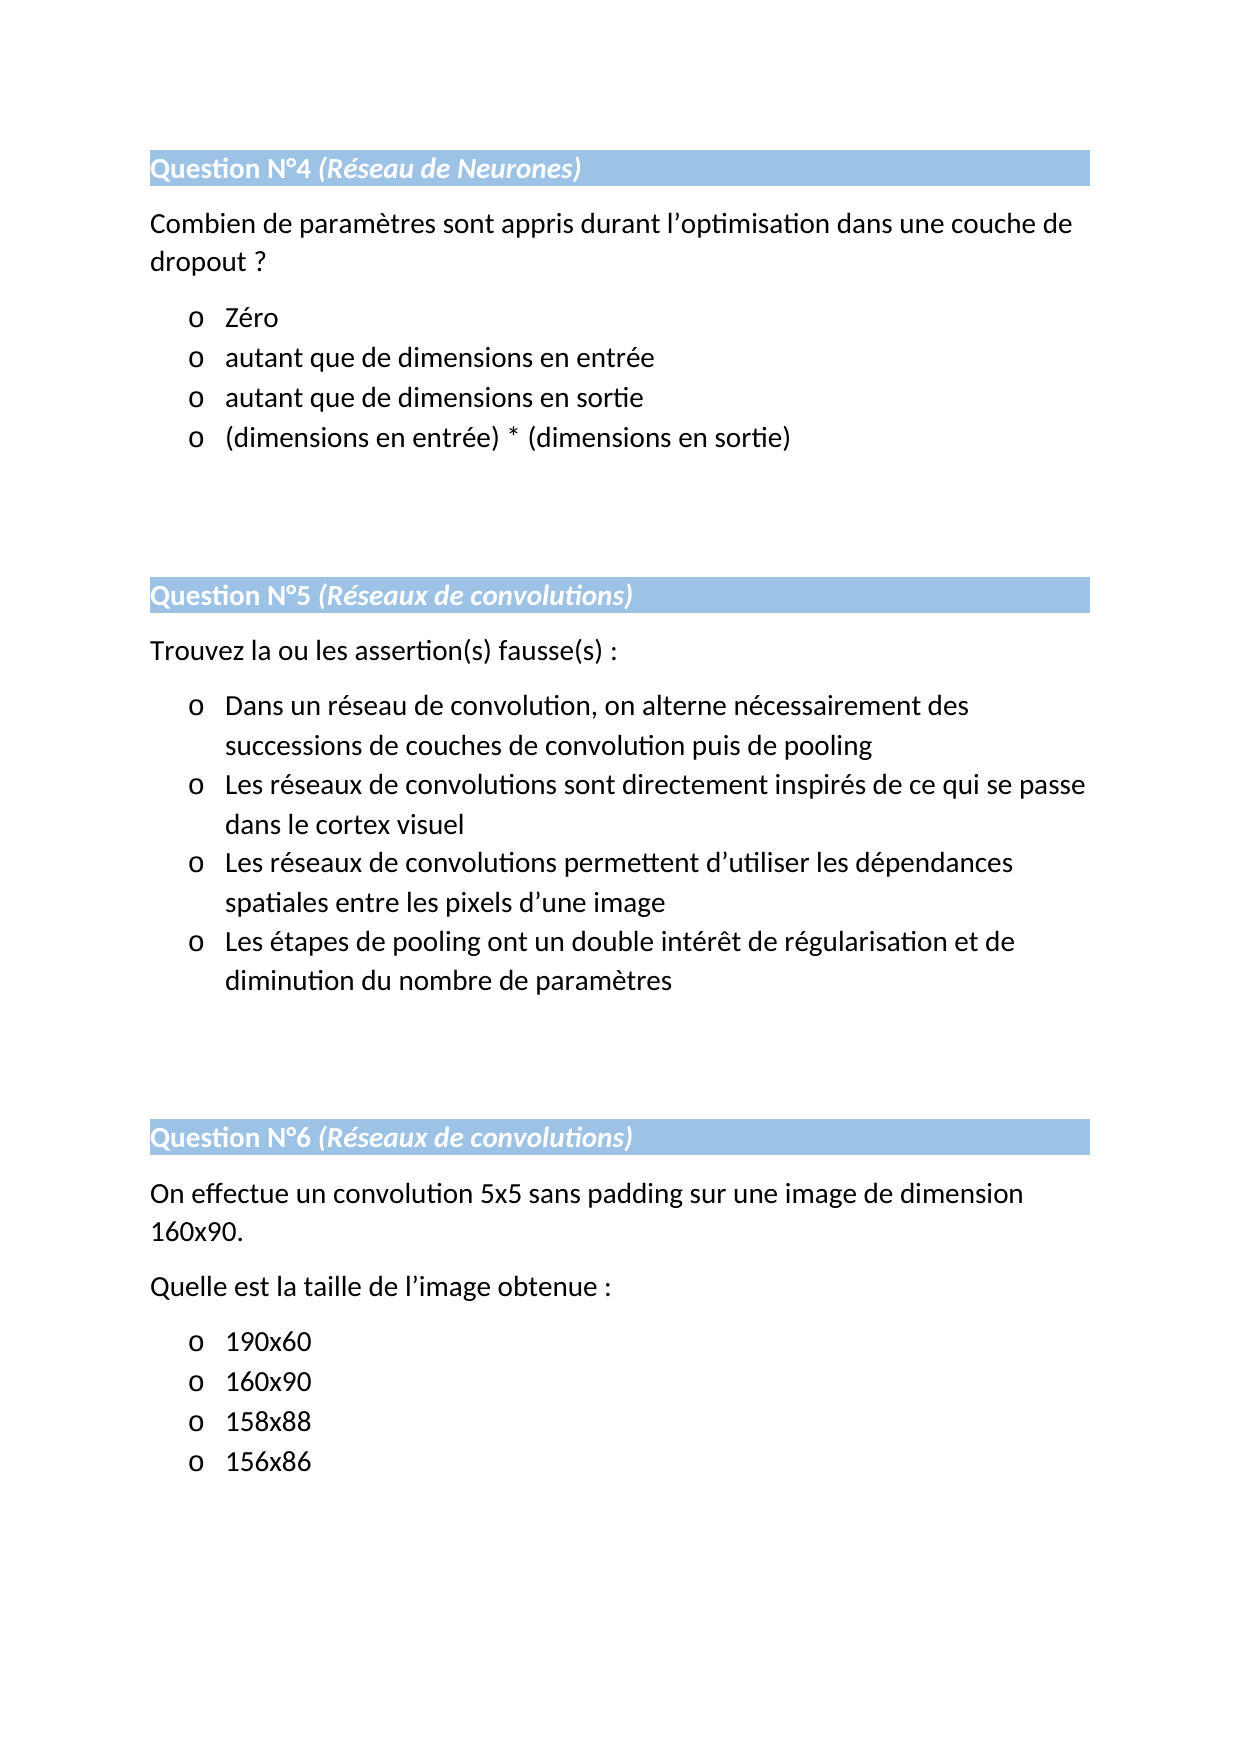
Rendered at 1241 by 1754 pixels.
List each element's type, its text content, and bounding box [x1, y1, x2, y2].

text Combien de paramètres sont appris durant l’optimisation dans une couche de dropout ? [150, 205, 1090, 279]
list autant que de dimensions en entrée [187, 339, 1090, 376]
text Question N°5 (Réseaux de convolutions) [150, 577, 1090, 613]
list dans le cortex visuel [187, 806, 1090, 841]
text Trouvez la ou les assertion(s) fausse(s) : [150, 632, 1090, 668]
list Les réseaux de convolutions sont directement inspirés de ce qui se passe [187, 766, 1090, 803]
list 190x60 [187, 1323, 1090, 1360]
list Les réseaux de convolutions permettent d’utiliser les dépendances spatiales entre les pixels d’une image [187, 844, 1090, 920]
list (dimensions en entrée) * (dimensions en sortie) [187, 419, 1090, 456]
list Zéro [187, 299, 1090, 336]
text On effectue un convolution 5x5 sans padding sur une image de dimension 160x90. [150, 1175, 1090, 1249]
text Quelle est la taille de l’image obtenue : [150, 1268, 1090, 1304]
list autant que de dimensions en sortie [187, 379, 1090, 416]
list Les étapes de pooling ont un double intérêt de régularisation et de diminution du nombre de paramètres [187, 923, 1090, 998]
text Question N°6 (Réseaux de convolutions) [150, 1119, 1090, 1155]
list 156x86 [187, 1443, 1090, 1480]
list Dans un réseau de convolution, on alterne nécessairement des successions de couches de convolution puis de pooling [187, 687, 1090, 763]
list 160x90 [187, 1363, 1090, 1400]
text Question N°4 (Réseau de Neurones) [150, 150, 1090, 186]
list 158x88 [187, 1403, 1090, 1440]
